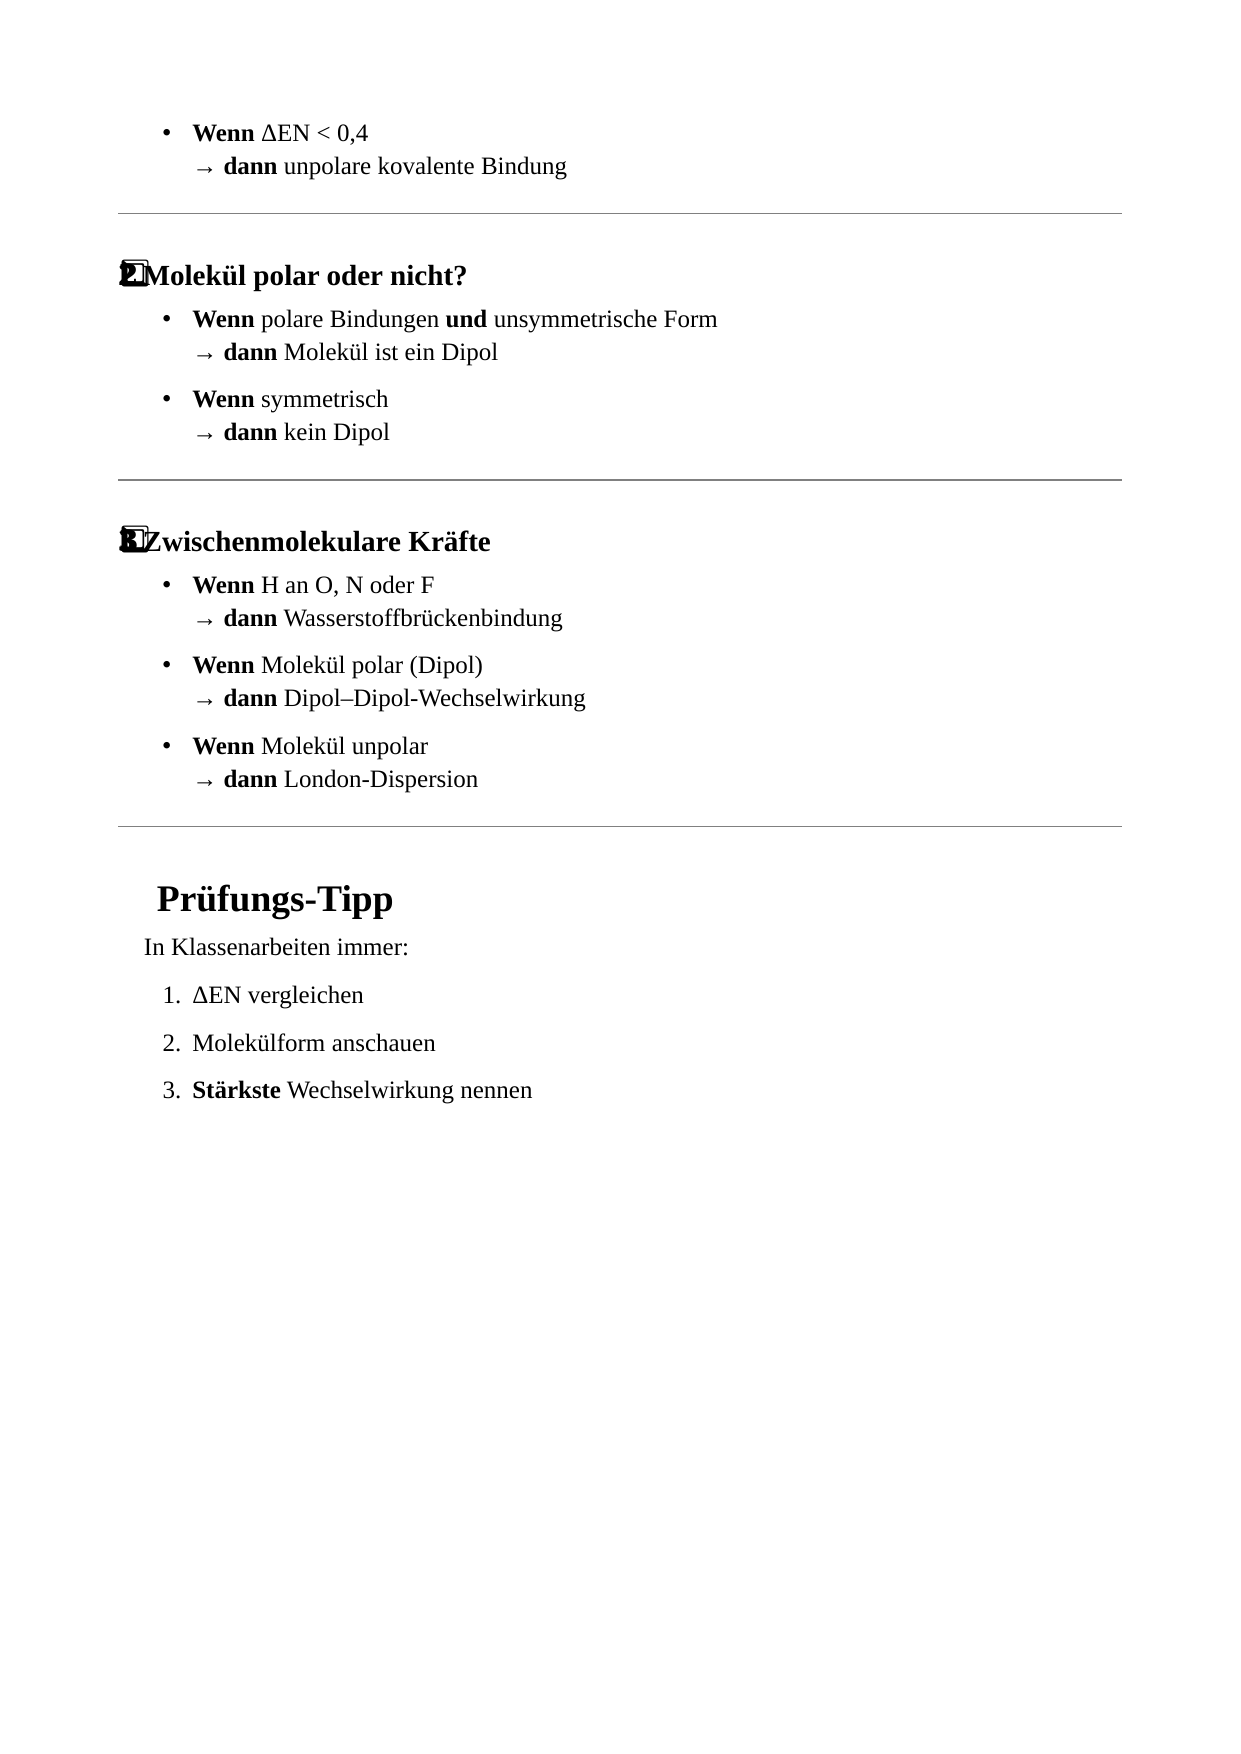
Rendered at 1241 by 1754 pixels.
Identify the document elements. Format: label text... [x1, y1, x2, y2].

list Wenn ΔEN < 0,4 → dann unpolare kovalente Bindung [162, 118, 1122, 180]
text 💡 In Klassenarbeiten immer: [118, 932, 1122, 961]
subtitle ✅ Prüfungs-Tipp [118, 877, 1122, 920]
list Wenn H an O, N oder F → dann Wasserstoffbrückenbindung [162, 570, 1122, 632]
subtitle 3️⃣ Zwischenmolekulare Kräfte [118, 524, 1122, 557]
subtitle 2️⃣ Molekül polar oder nicht? [118, 258, 1122, 291]
list Stärkste Wechselwirkung nennen [162, 1075, 1122, 1104]
list Molekülform anschauen [162, 1028, 1122, 1056]
list Wenn polare Bindungen und unsymmetrische Form → dann Molekül ist ein Dipol [162, 304, 1122, 365]
list Wenn symmetrisch → dann kein Dipol [162, 384, 1122, 446]
list Wenn Molekül unpolar → dann London-Dispersion [162, 731, 1122, 793]
list ΔEN vergleichen [162, 980, 1122, 1009]
list Wenn Molekül polar (Dipol) → dann Dipol–Dipol-Wechselwirkung [162, 650, 1122, 712]
